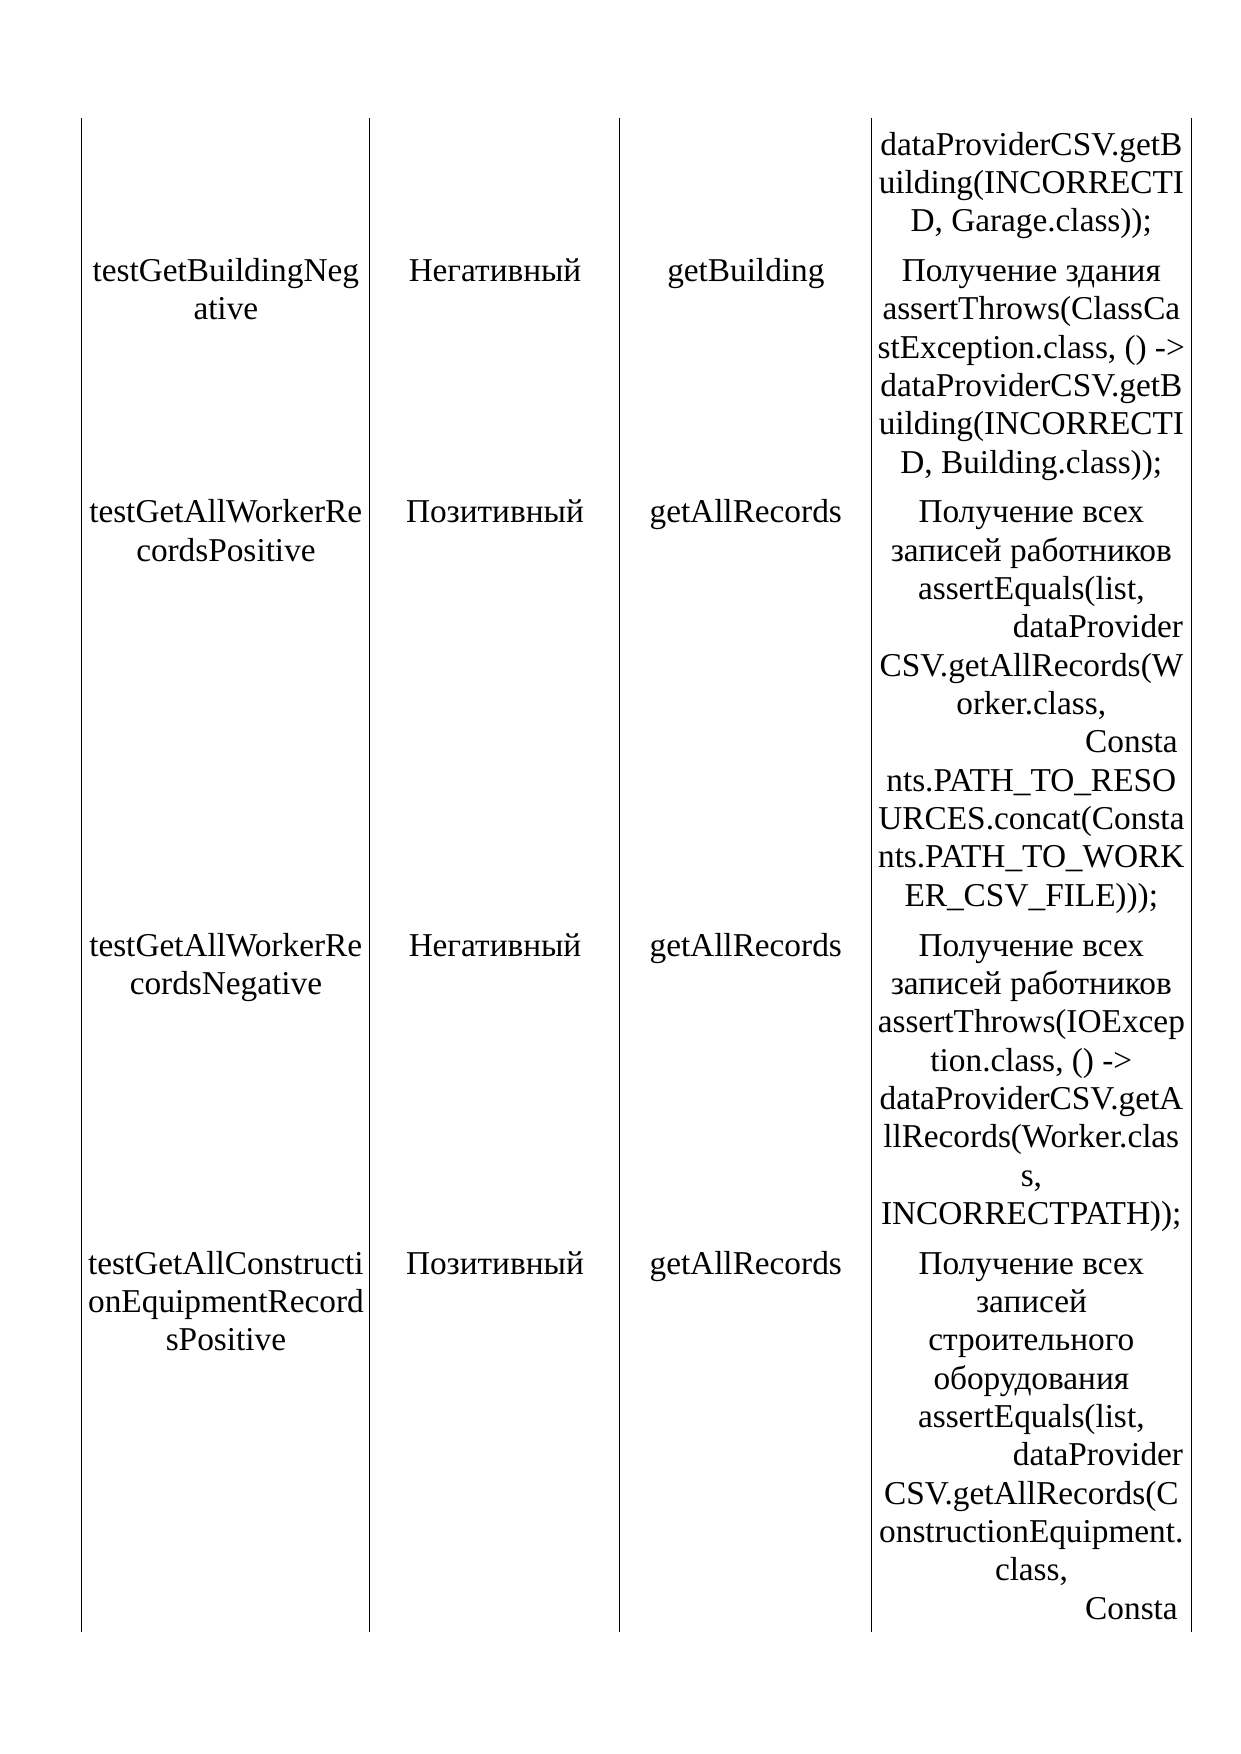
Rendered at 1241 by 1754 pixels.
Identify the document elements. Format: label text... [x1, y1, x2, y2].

table_cell getAllRecords [620, 486, 871, 919]
table_cell getAllRecords [620, 919, 871, 1237]
table_cell Негативный [370, 919, 619, 1237]
table_cell Получение всех записей строительного оборудования assertEquals(list, dataProviderCSV.getAllRecords(ConstructionEquipment.class, Consta [872, 1237, 1191, 1632]
table_cell testGetAllWorkerRecordsPositive [82, 486, 369, 919]
table_cell [370, 118, 619, 244]
table_cell Получение всех записей работников assertEquals(list, dataProviderCSV.getAllRecords(Worker.class, Constants.PATH_TO_RESOURCES.concat(Constants.PATH_TO_WORKER_CSV_FILE))); [872, 486, 1191, 919]
table_cell Получение всех записей работников assertThrows(IOException.class, () -> dataProviderCSV.getAllRecords(Worker.class, INCORRECTPATH)); [872, 919, 1191, 1237]
table_cell [620, 118, 871, 244]
table_cell Негативный [370, 245, 619, 486]
table_cell dataProviderCSV.getBuilding(INCORRECTID, Garage.class)); [872, 118, 1191, 244]
table_cell Позитивный [370, 486, 619, 919]
table_cell testGetAllWorkerRecordsNegative [82, 919, 369, 1237]
table_cell Получение здания assertThrows(ClassCastException.class, () -> dataProviderCSV.getBuilding(INCORRECTID, Building.class)); [872, 245, 1191, 486]
table_cell Позитивный [370, 1237, 619, 1632]
table_cell getAllRecords [620, 1237, 871, 1632]
table_cell testGetAllConstructionEquipmentRecordsPositive [82, 1237, 369, 1632]
table_cell [82, 118, 369, 244]
table_cell getBuilding [620, 245, 871, 486]
table_cell testGetBuildingNegative [82, 245, 369, 486]
